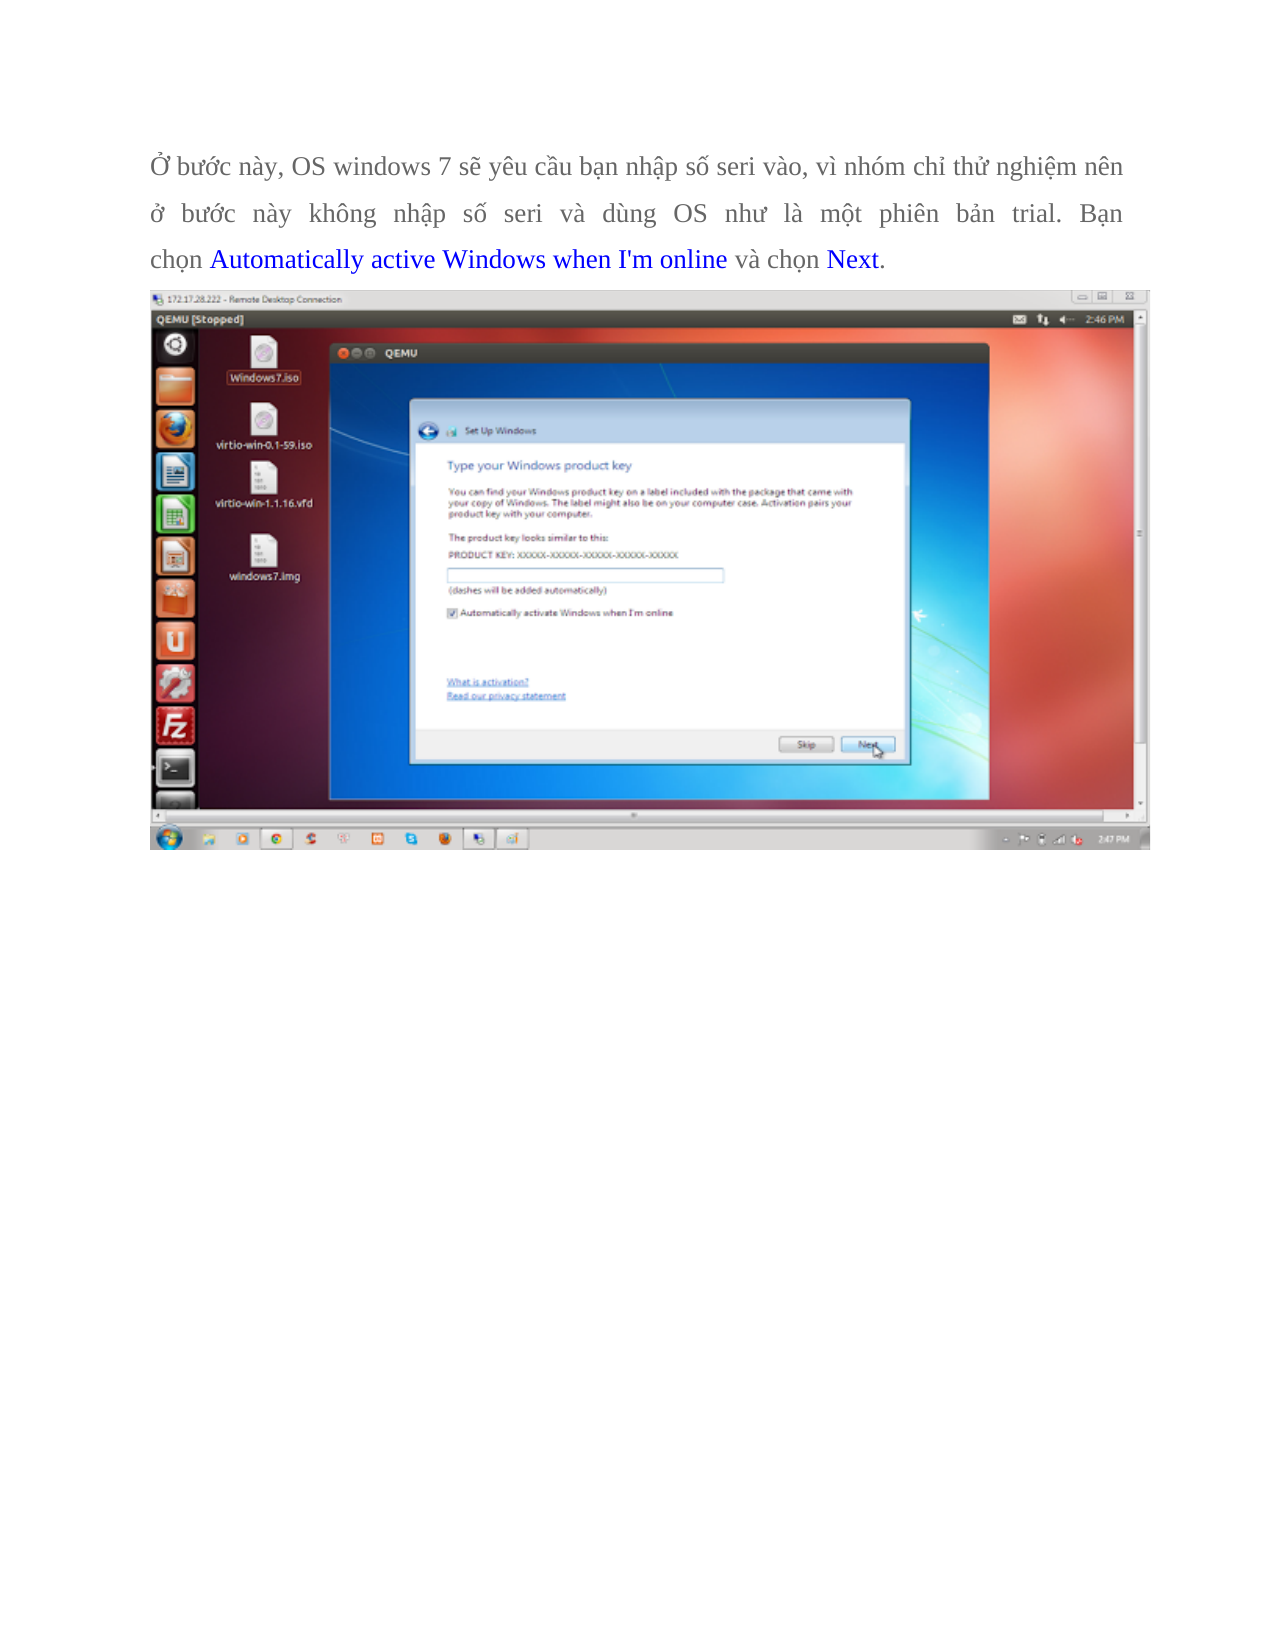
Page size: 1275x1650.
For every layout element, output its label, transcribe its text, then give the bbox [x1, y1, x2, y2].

text Ở bước này, OS windows 7 sẽ yêu cầu bạn nhập số seri vào, vì nhóm chỉ thử nghiệm nên ở bước này không nhập số seri và dùng OS như là một phiên bản trial. Bạn chọn Automatically active Windows when I'm online và chọn Next. [150, 150, 1125, 274]
